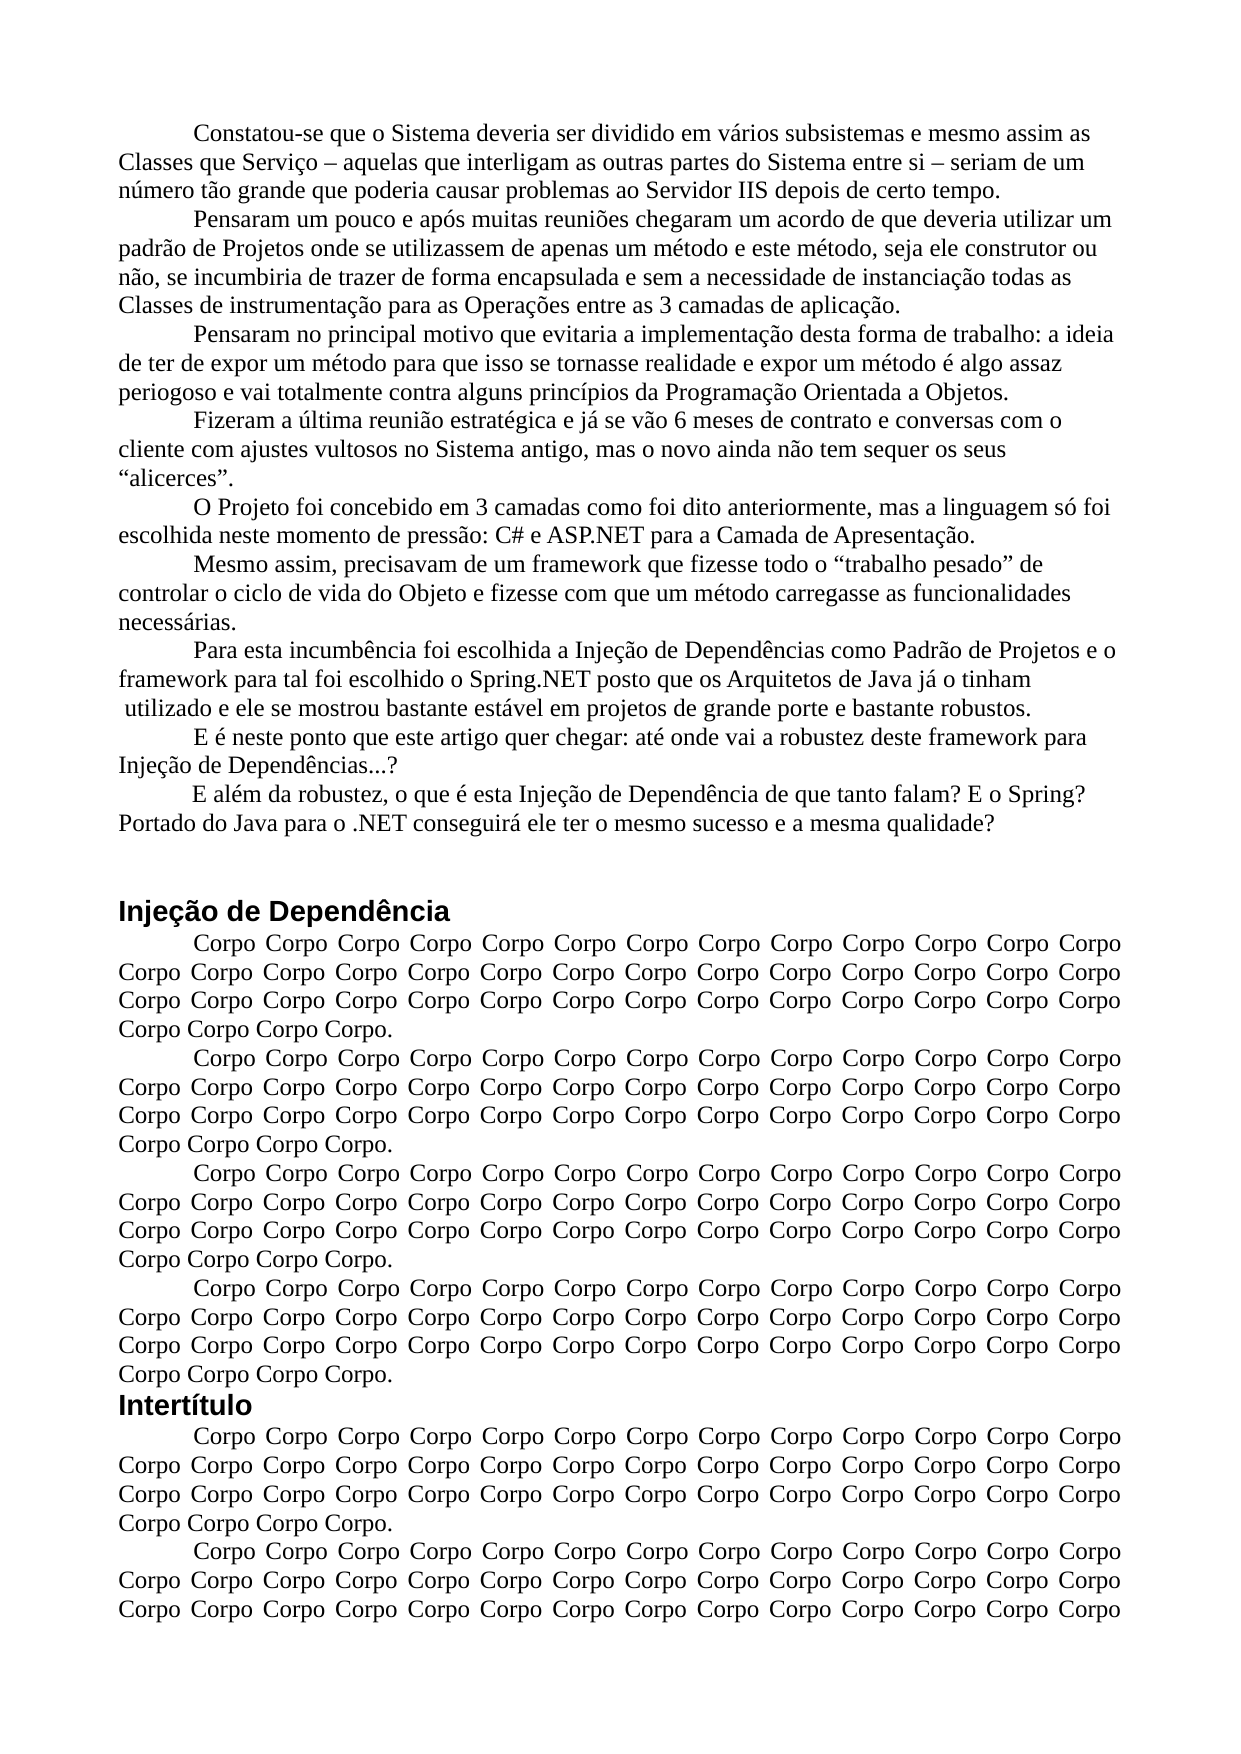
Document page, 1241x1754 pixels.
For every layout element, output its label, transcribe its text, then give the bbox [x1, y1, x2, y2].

text Pensaram um pouco e após muitas reuniões chegaram um acordo de que deveria utilizar um padrão de Projetos onde se utilizassem de apenas um método e este método, seja ele construtor ou não, se incumbiria de trazer de forma encapsulada e sem a necessidade de instanciação todas as Classes de instrumentação para as Operações entre as 3 camadas de aplicação. [118, 204, 1122, 319]
text Corpo Corpo Corpo Corpo Corpo Corpo Corpo Corpo Corpo Corpo Corpo Corpo Corpo Corpo Corpo Corpo Corpo Corpo Corpo Corpo Corpo Corpo Corpo Corpo Corpo Corpo Corpo Corpo Corpo Corpo Corpo Corpo Corpo Corpo Corpo Corpo Corpo Corpo Corpo Corpo Corpo Corpo Corpo Corpo Corpo. [118, 1273, 1122, 1388]
text O Projeto foi concebido em 3 camadas como foi dito anteriormente, mas a linguagem só foi escolhida neste momento de pressão: C# e ASP.NET para a Camada de Apresentação. [118, 492, 1122, 549]
text Intertítulo [118, 1388, 1122, 1421]
text Constatou-se que o Sistema deveria ser dividido em vários subsistemas e mesmo assim as Classes que Serviço – aquelas que interligam as outras partes do Sistema entre si – seriam de um número tão grande que poderia causar problemas ao Servidor IIS depois de certo tempo. [118, 118, 1122, 204]
text Corpo Corpo Corpo Corpo Corpo Corpo Corpo Corpo Corpo Corpo Corpo Corpo Corpo Corpo Corpo Corpo Corpo Corpo Corpo Corpo Corpo Corpo Corpo Corpo Corpo Corpo Corpo Corpo Corpo Corpo Corpo Corpo Corpo Corpo Corpo Corpo Corpo Corpo Corpo Corpo Corpo Corpo Corpo Corpo Corpo. [118, 1421, 1122, 1536]
text Injeção de Dependência [118, 894, 1122, 928]
text Mesmo assim, precisavam de um framework que fizesse todo o “trabalho pesado” de controlar o ciclo de vida do Objeto e fizesse com que um método carregasse as funcionalidades necessárias. [118, 549, 1122, 636]
text E é neste ponto que este artigo quer chegar: até onde vai a robustez deste framework para Injeção de Dependências...? [118, 722, 1122, 779]
text Fizeram a última reunião estratégica e já se vão 6 meses de contrato e conversas com o cliente com ajustes vultosos no Sistema antigo, mas o novo ainda não tem sequer os seus “alicerces”. [118, 406, 1122, 492]
text Corpo Corpo Corpo Corpo Corpo Corpo Corpo Corpo Corpo Corpo Corpo Corpo Corpo Corpo Corpo Corpo Corpo Corpo Corpo Corpo Corpo Corpo Corpo Corpo Corpo Corpo Corpo Corpo Corpo Corpo Corpo Corpo Corpo Corpo Corpo Corpo Corpo Corpo Corpo Corpo Corpo Corpo Corpo Corpo Corpo. [118, 928, 1122, 1043]
text utilizado e ele se mostrou bastante estável em projetos de grande porte e bastante robustos. [118, 693, 1122, 722]
text Corpo Corpo Corpo Corpo Corpo Corpo Corpo Corpo Corpo Corpo Corpo Corpo Corpo Corpo Corpo Corpo Corpo Corpo Corpo Corpo Corpo Corpo Corpo Corpo Corpo Corpo Corpo Corpo Corpo Corpo Corpo Corpo Corpo Corpo Corpo Corpo Corpo Corpo Corpo Corpo Corpo Corpo Corpo Corpo Corpo. [118, 1043, 1122, 1158]
text Corpo Corpo Corpo Corpo Corpo Corpo Corpo Corpo Corpo Corpo Corpo Corpo Corpo Corpo Corpo Corpo Corpo Corpo Corpo Corpo Corpo Corpo Corpo Corpo Corpo Corpo Corpo Corpo Corpo Corpo Corpo Corpo Corpo Corpo Corpo Corpo Corpo Corpo Corpo Corpo Corpo Corpo Corpo Corpo Corpo. [118, 1158, 1122, 1273]
text Para esta incumbência foi escolhida a Injeção de Dependências como Padrão de Projetos e o framework para tal foi escolhido o Spring.NET posto que os Arquitetos de Java já o tinham [118, 636, 1122, 693]
text Pensaram no principal motivo que evitaria a implementação desta forma de trabalho: a ideia de ter de expor um método para que isso se tornasse realidade e expor um método é algo assaz periogoso e vai totalmente contra alguns princípios da Programação Orientada a Objetos. [118, 319, 1122, 406]
text Corpo Corpo Corpo Corpo Corpo Corpo Corpo Corpo Corpo Corpo Corpo Corpo Corpo Corpo Corpo Corpo Corpo Corpo Corpo Corpo Corpo Corpo Corpo Corpo Corpo Corpo Corpo Corpo Corpo Corpo Corpo Corpo Corpo Corpo Corpo Corpo Corpo Corpo Corpo Corpo Corpo [118, 1536, 1122, 1623]
text E além da robustez, o que é esta Injeção de Dependência de que tanto falam? E o Spring? Portado do Java para o .NET conseguirá ele ter o mesmo sucesso e a mesma qualidade? [118, 779, 1122, 837]
